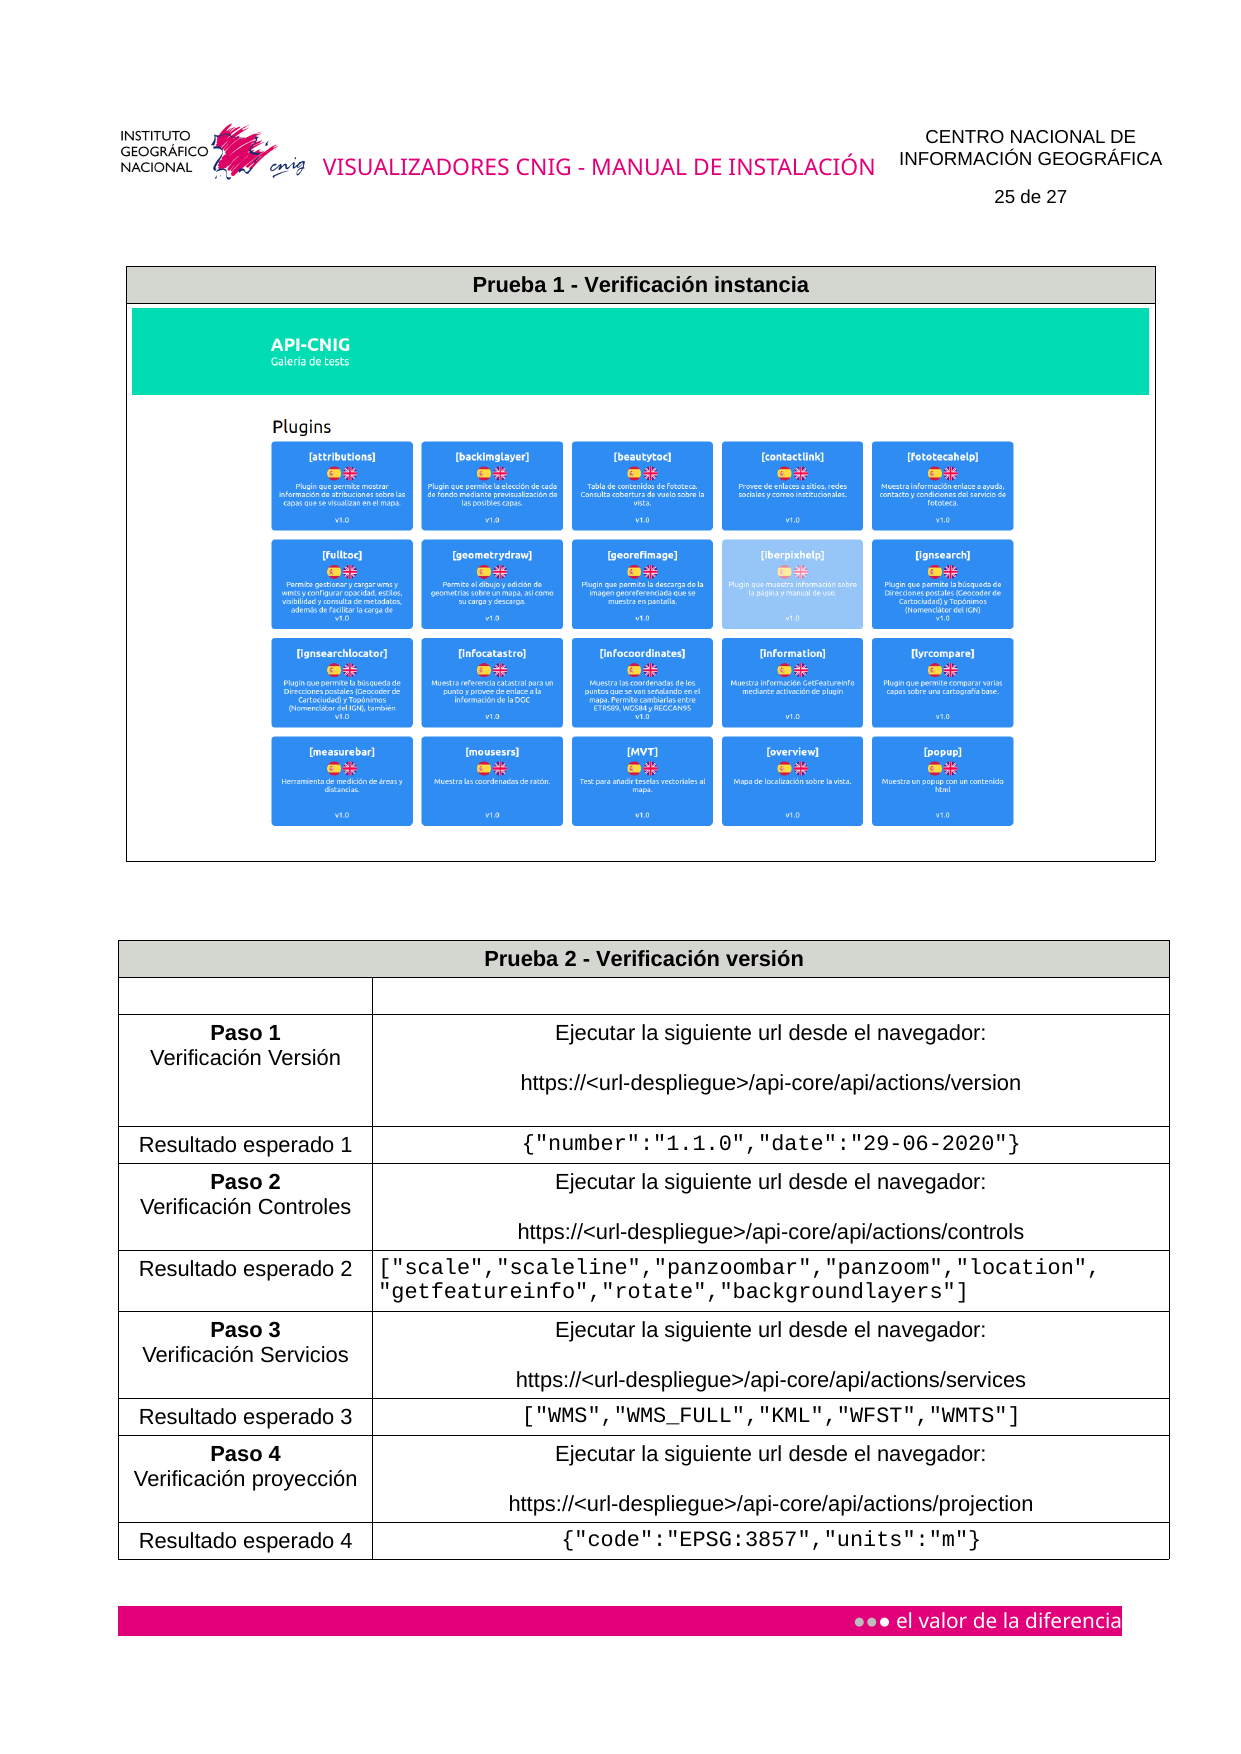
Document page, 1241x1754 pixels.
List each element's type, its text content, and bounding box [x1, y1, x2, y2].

table_cell Resultado esperado 4 [119, 1523, 372, 1559]
table_cell Paso 2 Verificación Controles [119, 1164, 372, 1250]
table_cell {"number":"1.1.0","date":"29-06-2020"} [373, 1127, 1169, 1163]
table_cell Resultado esperado 1 [119, 1127, 372, 1163]
table_cell ["scale","scaleline","panzoombar","panzoom","location", "getfeatureinfo","rotate","backgroundlayers"] [373, 1251, 1169, 1311]
table_cell Paso 4 Verificación proyección [119, 1436, 372, 1522]
table_cell ["WMS","WMS_FULL","KML","WFST","WMTS"] [373, 1399, 1169, 1435]
table_cell Paso 1 Verificación Versión [119, 1015, 372, 1126]
table_cell {"code":"EPSG:3857","units":"m"} [373, 1523, 1169, 1559]
table_header Prueba 1 - Verificación instancia [127, 267, 1155, 303]
table_cell [127, 304, 1155, 861]
table_cell Ejecutar la siguiente url desde el navegador: https://<url-despliegue>/api-core/api/actions/projection [373, 1436, 1169, 1522]
table_cell [119, 978, 372, 1014]
table_header Prueba 2 - Verificación versión [119, 941, 1169, 977]
table_cell Resultado esperado 3 [119, 1399, 372, 1435]
table_cell Ejecutar la siguiente url desde el navegador: https://<url-despliegue>/api-core/api/actions/services [373, 1312, 1169, 1398]
picture [118, 118, 307, 183]
table_cell [373, 978, 1169, 1014]
table_cell Ejecutar la siguiente url desde el navegador: https://<url-despliegue>/api-core/api/actions/version [373, 1015, 1169, 1126]
table_cell Ejecutar la siguiente url desde el navegador: https://<url-despliegue>/api-core/api/actions/controls [373, 1164, 1169, 1250]
picture [132, 308, 1150, 830]
table_cell Paso 3 Verificación Servicios [119, 1312, 372, 1398]
table_cell Resultado esperado 2 [119, 1251, 372, 1311]
